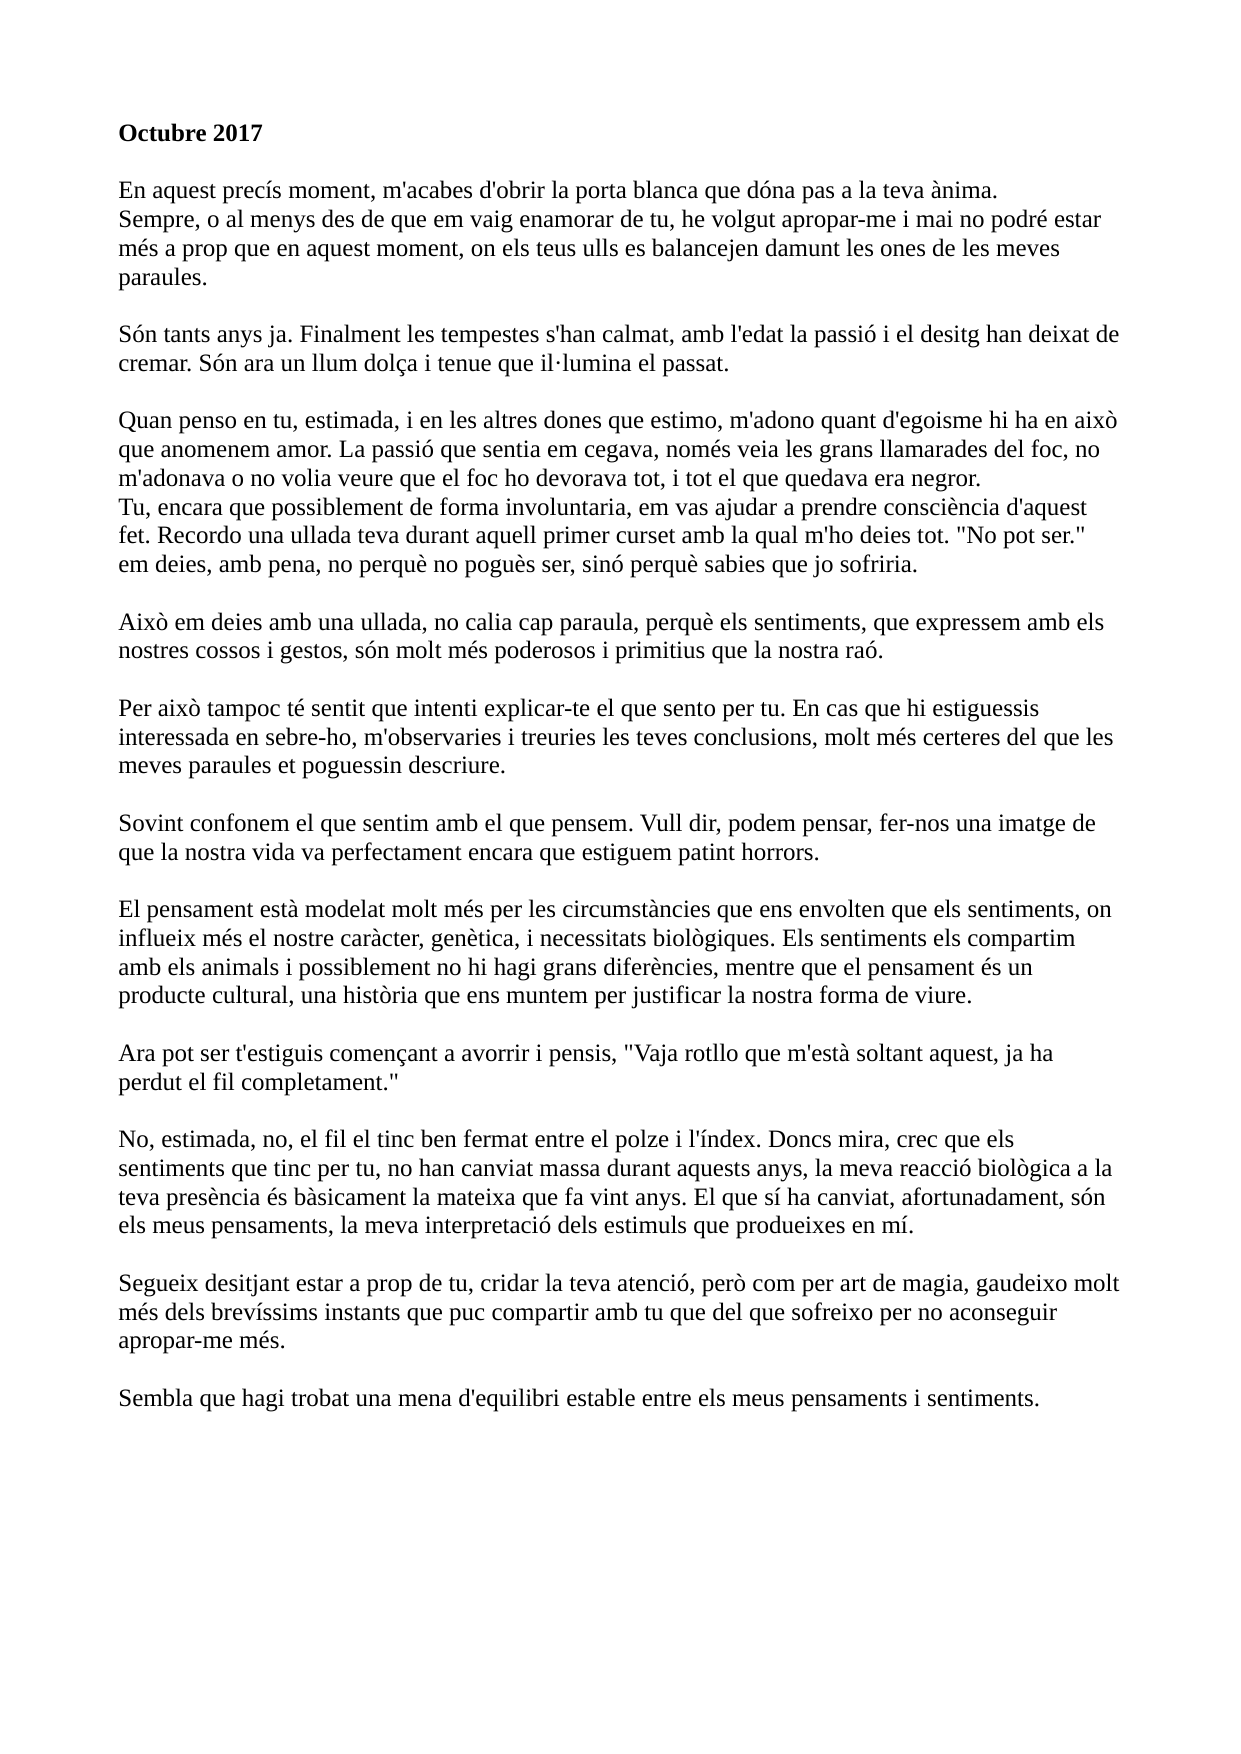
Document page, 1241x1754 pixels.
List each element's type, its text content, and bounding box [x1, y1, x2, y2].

text Sembla que hagi trobat una mena d'equilibri estable entre els meus pensaments i sentiments. [118, 1383, 1122, 1412]
text Són tants anys ja. Finalment les tempestes s'han calmat, amb l'edat la passió i el desitg han deixat de cremar. Són ara un llum dolça i tenue que il·lumina el passat. [118, 319, 1122, 377]
text Tu, encara que possiblement de forma involuntaria, em vas ajudar a prendre consciència d'aquest fet. Recordo una ullada teva durant aquell primer curset amb la qual m'ho deies tot. "No pot ser." em deies, amb pena, no perquè no poguès ser, sinó perquè sabies que jo sofriria. [118, 492, 1122, 578]
text El pensament està modelat molt més per les circumstàncies que ens envolten que els sentiments, on influeix més el nostre caràcter, genètica, i necessitats biològiques. Els sentiments els compartim amb els animals i possiblement no hi hagi grans diferències, mentre que el pensament és un producte cultural, una història que ens muntem per justificar la nostra forma de viure. [118, 894, 1122, 1009]
text Per això tampoc té sentit que intenti explicar-te el que sento per tu. En cas que hi estiguessis interessada en sebre-ho, m'observaries i treuries les teves conclusions, molt més certeres del que les meves paraules et poguessin descriure. [118, 693, 1122, 779]
text Quan penso en tu, estimada, i en les altres dones que estimo, m'adono quant d'egoisme hi ha en això que anomenem amor. La passió que sentia em cegava, només veia les grans llamarades del foc, no m'adonava o no volia veure que el foc ho devorava tot, i tot el que quedava era negror. [118, 406, 1122, 492]
text En aquest precís moment, m'acabes d'obrir la porta blanca que dóna pas a la teva ànima. [118, 176, 1122, 204]
text Ara pot ser t'estiguis començant a avorrir i pensis, "Vaja rotllo que m'està soltant aquest, ja ha perdut el fil completament." [118, 1038, 1122, 1096]
text Això em deies amb una ullada, no calia cap paraula, perquè els sentiments, que expressem amb els nostres cossos i gestos, són molt més poderosos i primitius que la nostra raó. [118, 607, 1122, 664]
text Sovint confonem el que sentim amb el que pensem. Vull dir, podem pensar, fer-nos una imatge de que la nostra vida va perfectament encara que estiguem patint horrors. [118, 808, 1122, 866]
text No, estimada, no, el fil el tinc ben fermat entre el polze i l'índex. Doncs mira, crec que els sentiments que tinc per tu, no han canviat massa durant aquests anys, la meva reacció biològica a la teva presència és bàsicament la mateixa que fa vint anys. El que sí ha canviat, afortunadament, són els meus pensaments, la meva interpretació dels estimuls que produeixes en mí. [118, 1124, 1122, 1239]
text Sempre, o al menys des de que em vaig enamorar de tu, he volgut apropar-me i mai no podré estar més a prop que en aquest moment, on els teus ulls es balancejen damunt les ones de les meves paraules. [118, 204, 1122, 291]
text Octubre 2017 [118, 118, 1122, 147]
text Segueix desitjant estar a prop de tu, cridar la teva atenció, però com per art de magia, gaudeixo molt més dels brevíssims instants que puc compartir amb tu que del que sofreixo per no aconseguir apropar-me més. [118, 1268, 1122, 1354]
